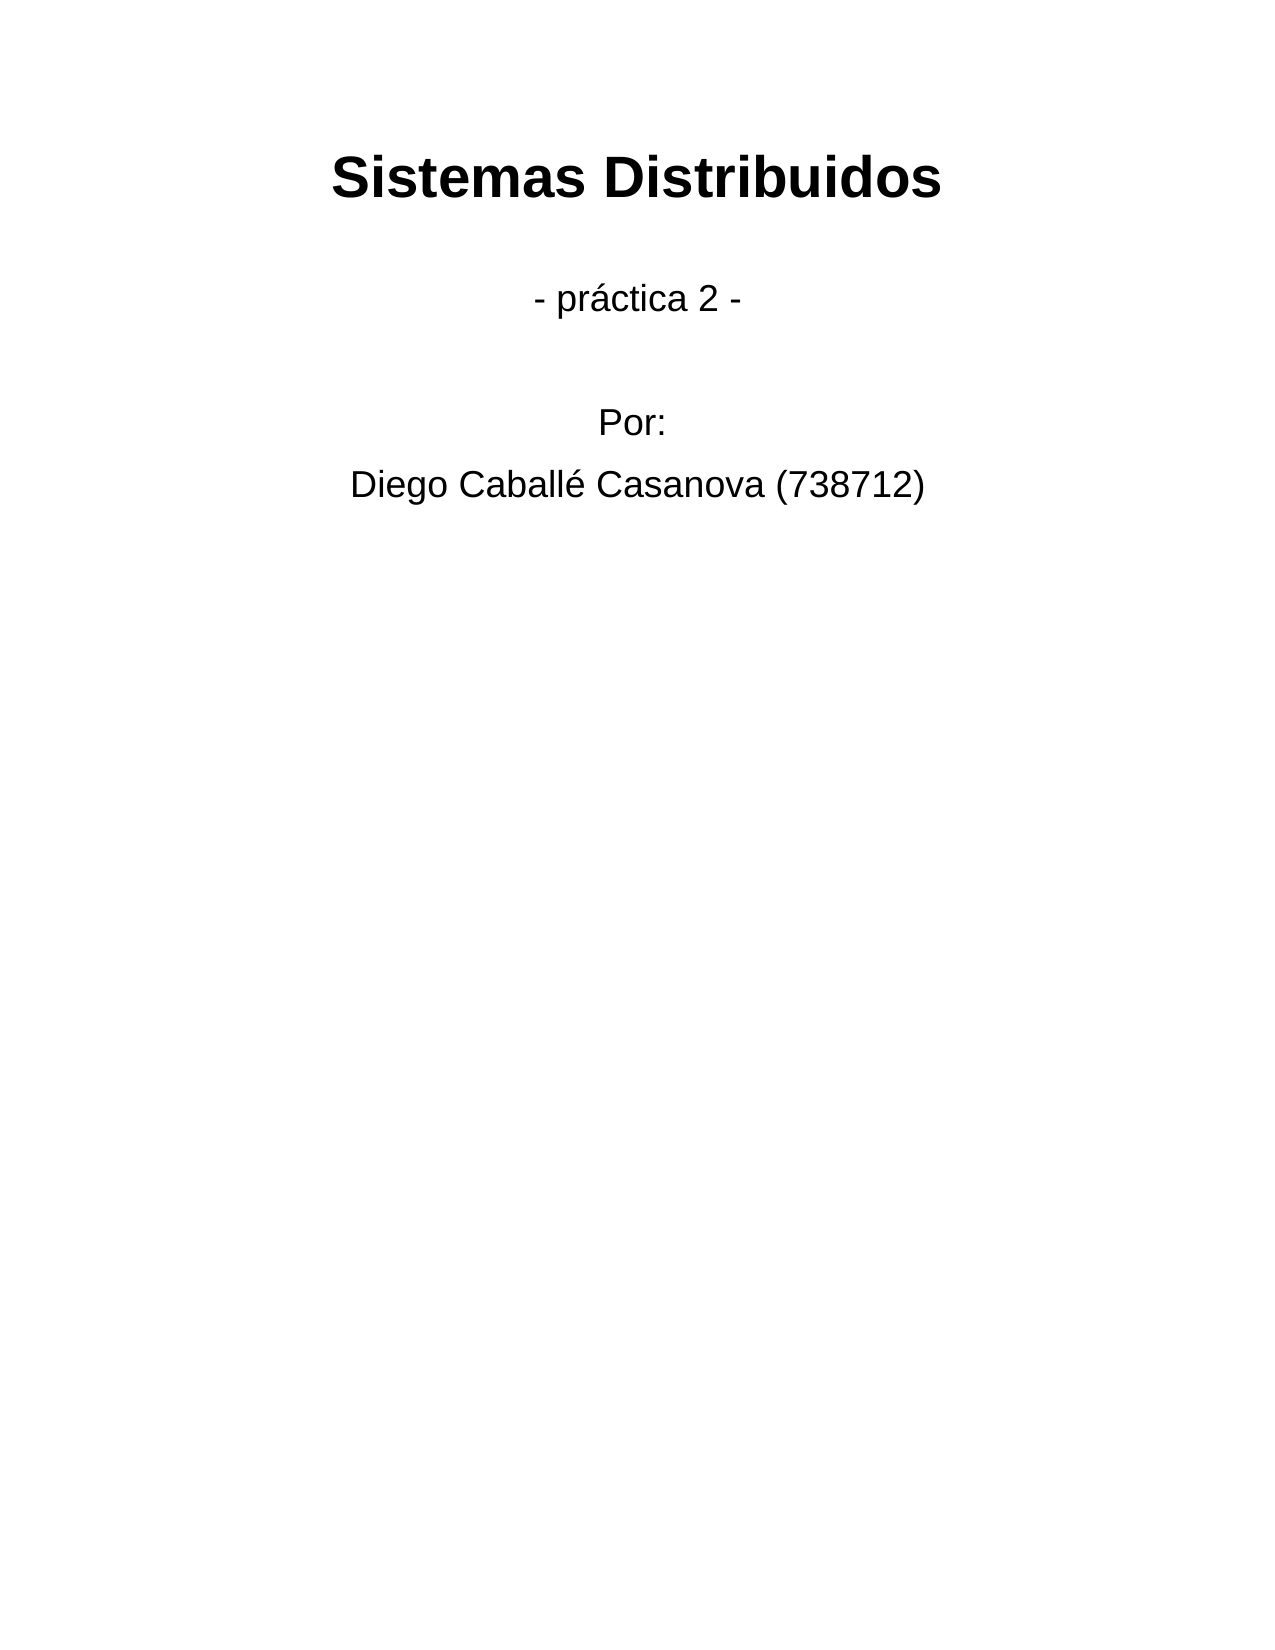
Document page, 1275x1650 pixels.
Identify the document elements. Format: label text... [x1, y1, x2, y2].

subtitle - práctica 2 - [118, 277, 1157, 320]
title Sistemas Distribuidos [118, 143, 1157, 210]
subtitle Diego Caballé Casanova (738712) [118, 462, 1157, 505]
subtitle Por: [118, 400, 1157, 443]
